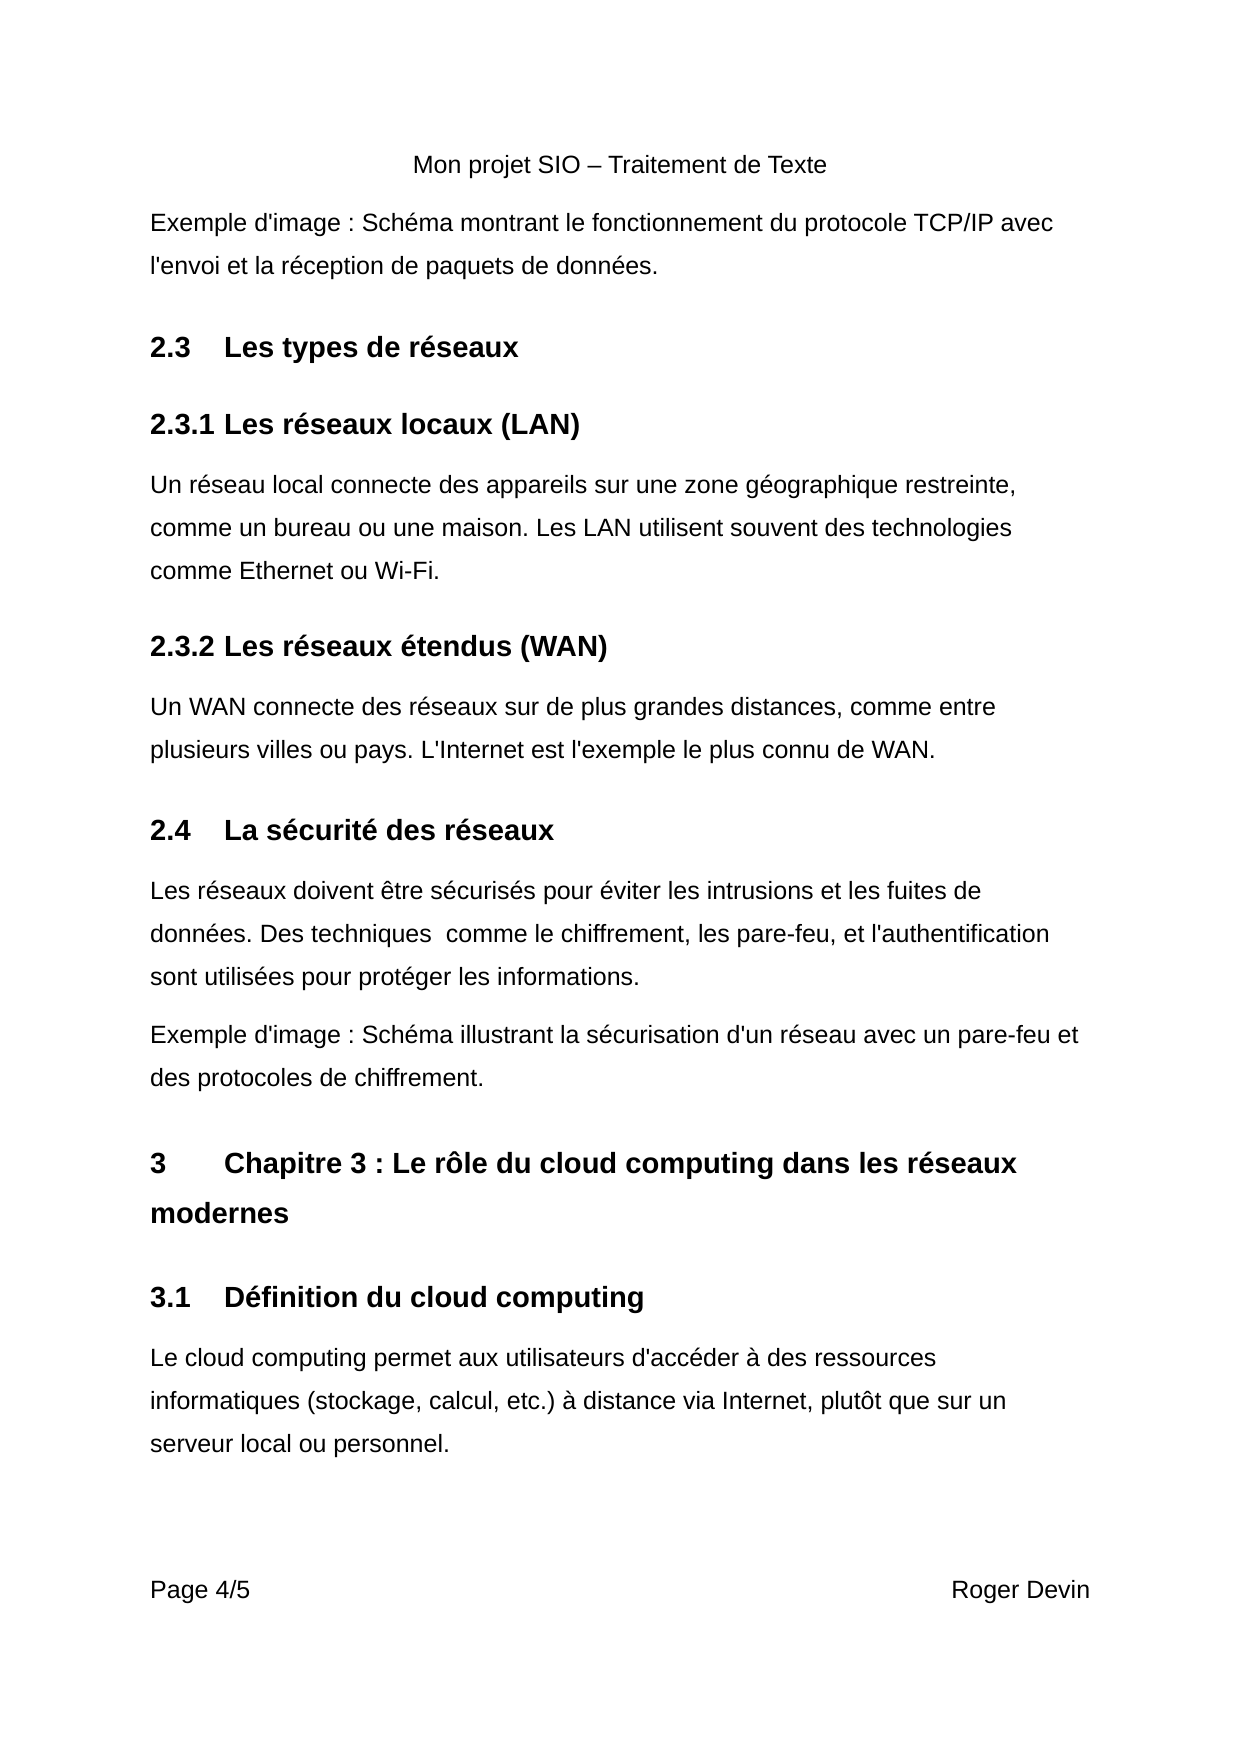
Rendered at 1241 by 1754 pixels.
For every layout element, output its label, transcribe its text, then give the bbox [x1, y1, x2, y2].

text Un WAN connecte des réseaux sur de plus grandes distances, comme entre plusieurs villes ou pays. L'Internet est l'exemple le plus connu de WAN. [150, 691, 1090, 763]
subtitle Les réseaux étendus (WAN) [150, 629, 1090, 662]
subtitle La sécurité des réseaux [150, 813, 1090, 847]
text Exemple d'image : Schéma illustrant la sécurisation d'un réseau avec un pare-feu et des protocoles de chiffrement. [150, 1020, 1090, 1092]
text Exemple d'image : Schéma montrant le fonctionnement du protocole TCP/IP avec l'envoi et la réception de paquets de données. [150, 208, 1090, 280]
text Le cloud computing permet aux utilisateurs d'accéder à des ressources informatiques (stockage, calcul, etc.) à distance via Internet, plutôt que sur un serveur local ou personnel. [150, 1342, 1090, 1457]
text Les réseaux doivent être sécurisés pour éviter les intrusions et les fuites de données. Des techniques comme le chiffrement, les pare-feu, et l'authentification sont utilisées pour protéger les informations. [150, 876, 1090, 991]
subtitle Définition du cloud computing [150, 1280, 1090, 1313]
text Un réseau local connecte des appareils sur une zone géographique restreinte, comme un bureau ou une maison. Les LAN utilisent souvent des technologies comme Ethernet ou Wi-Fi. [150, 470, 1090, 585]
subtitle Les types de réseaux [150, 330, 1090, 363]
subtitle Les réseaux locaux (LAN) [150, 407, 1090, 441]
subtitle Chapitre 3 : Le rôle du cloud computing dans les réseaux modernes [150, 1146, 1090, 1229]
